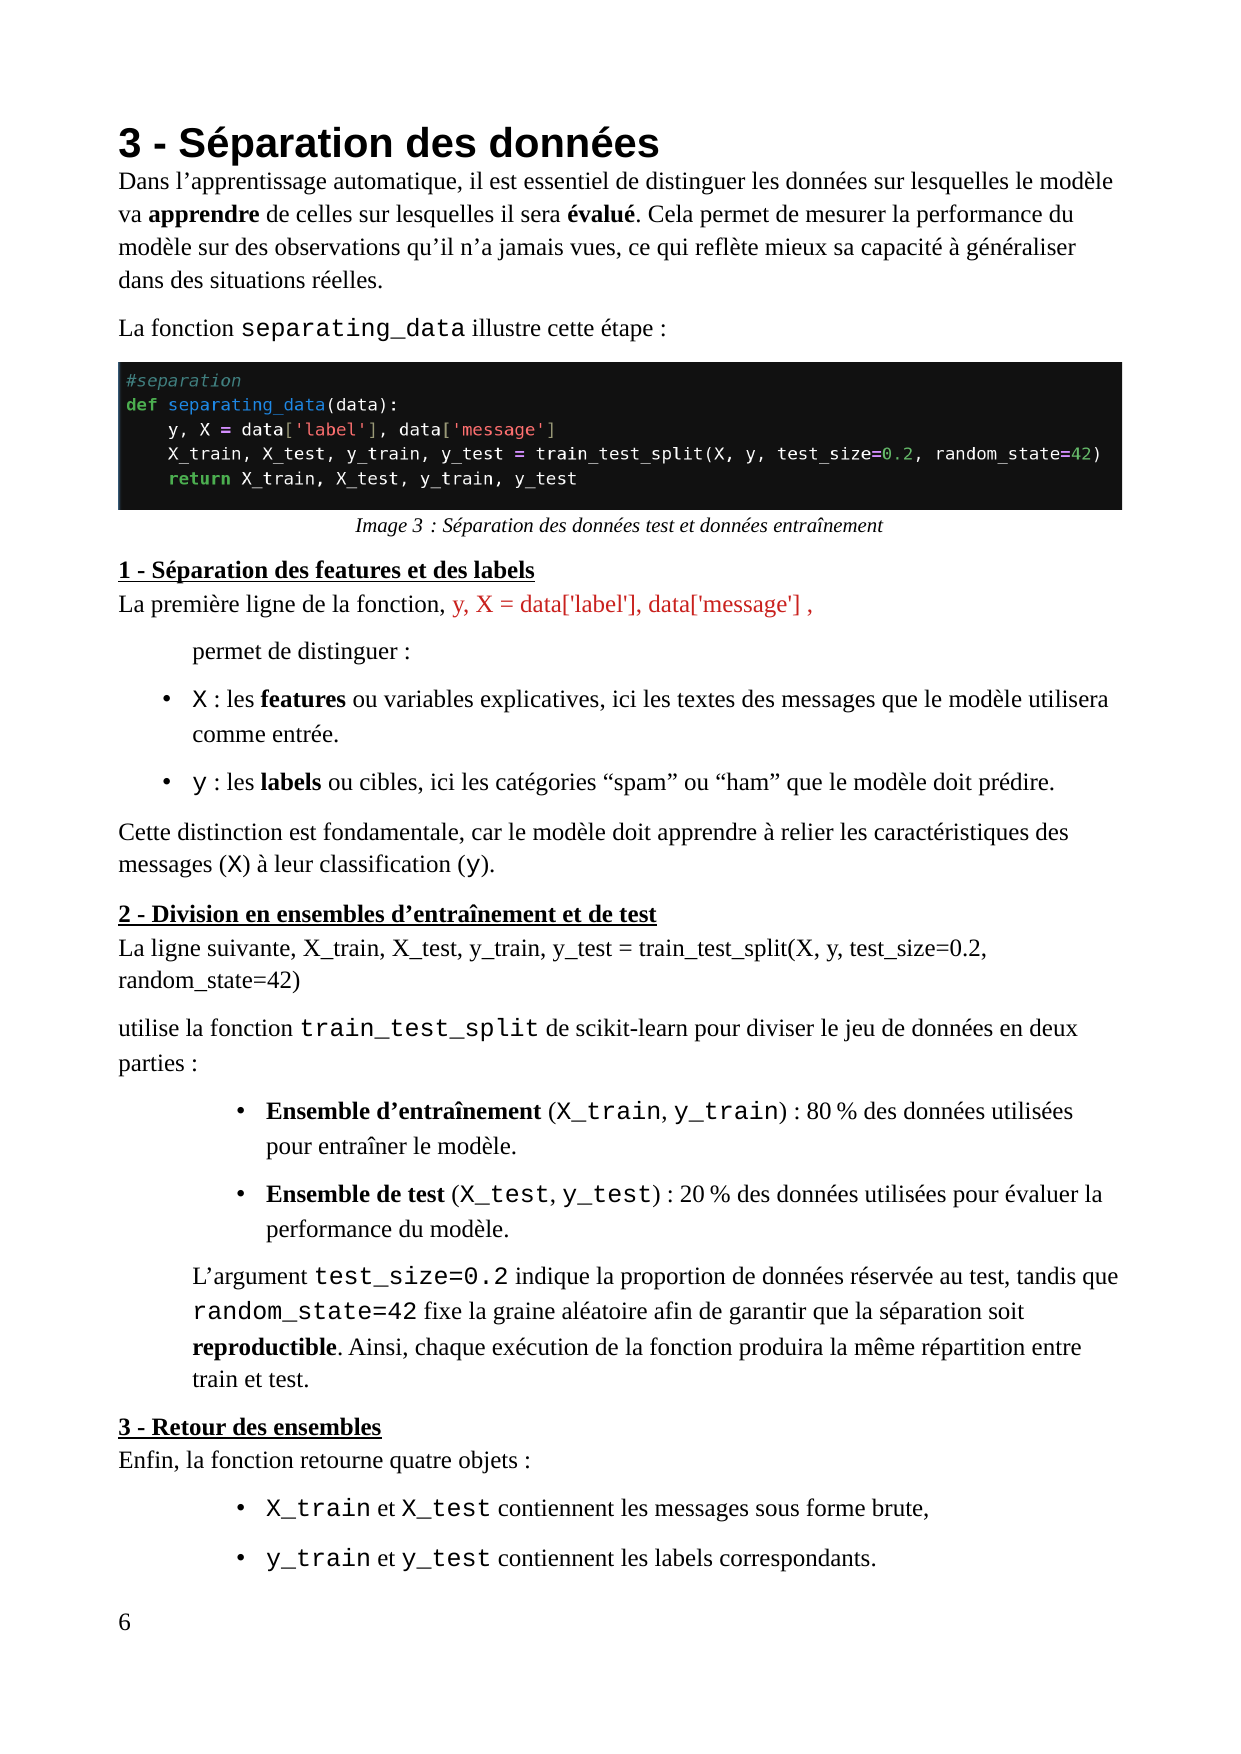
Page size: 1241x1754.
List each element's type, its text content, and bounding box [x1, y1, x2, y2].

list Ensemble de test (X_test, y_test) : 20 % des données utilisées pour évaluer la performance du modèle. [236, 1179, 1122, 1242]
list y_train et y_test contiennent les labels correspondants. [236, 1543, 1122, 1574]
list y : les labels ou cibles, ici les catégories “spam” ou “ham” que le modèle doit prédire. [162, 767, 1122, 797]
text 2 - Division en ensembles d’entraînement et de test La ligne suivante, X_train, X_test, y_train, y_test = train_test_split(X, y, test_size=0.2, random_state=42) [118, 899, 1122, 994]
text Cette distinction est fondamentale, car le modèle doit apprendre à relier les caractéristiques des messages (X) à leur classification (y). [118, 817, 1122, 880]
list L’argument test_size=0.2 indique la proportion de données réservée au test, tandis que random_state=42 fixe la graine aléatoire afin de garantir que la séparation soit reproductible. Ainsi, chaque exécution de la fonction produira la même répartition entre train et test. [162, 1261, 1122, 1393]
text Dans l’apprentissage automatique, il est essentiel de distinguer les données sur lesquelles le modèle va apprendre de celles sur lesquelles il sera évalué. Cela permet de mesurer la performance du modèle sur des observations qu’il n’a jamais vues, ce qui reflète mieux sa capacité à généraliser dans des situations réelles. [118, 166, 1122, 294]
text 3 - Retour des ensembles Enfin, la fonction retourne quatre objets : [118, 1412, 1122, 1474]
list X_train et X_test contiennent les messages sous forme brute, [236, 1493, 1122, 1524]
list permet de distinguer : [162, 636, 1122, 665]
text utilise la fonction train_test_split de scikit-learn pour diviser le jeu de données en deux parties : [118, 1013, 1122, 1077]
text La fonction separating_data illustre cette étape : [118, 313, 1122, 343]
picture [118, 362, 1123, 510]
list Ensemble d’entraînement (X_train, y_train) : 80 % des données utilisées pour entraîner le modèle. [236, 1096, 1122, 1160]
text 3 - Séparation des données [118, 118, 1122, 166]
text Image 3 : Séparation des données test et données entraînement [118, 510, 1122, 537]
text 1 - Séparation des features et des labels La première ligne de la fonction, y, X = data['label'], data['message'] , [118, 556, 1122, 617]
list X : les features ou variables explicatives, ici les textes des messages que le modèle utilisera comme entrée. [162, 684, 1122, 748]
